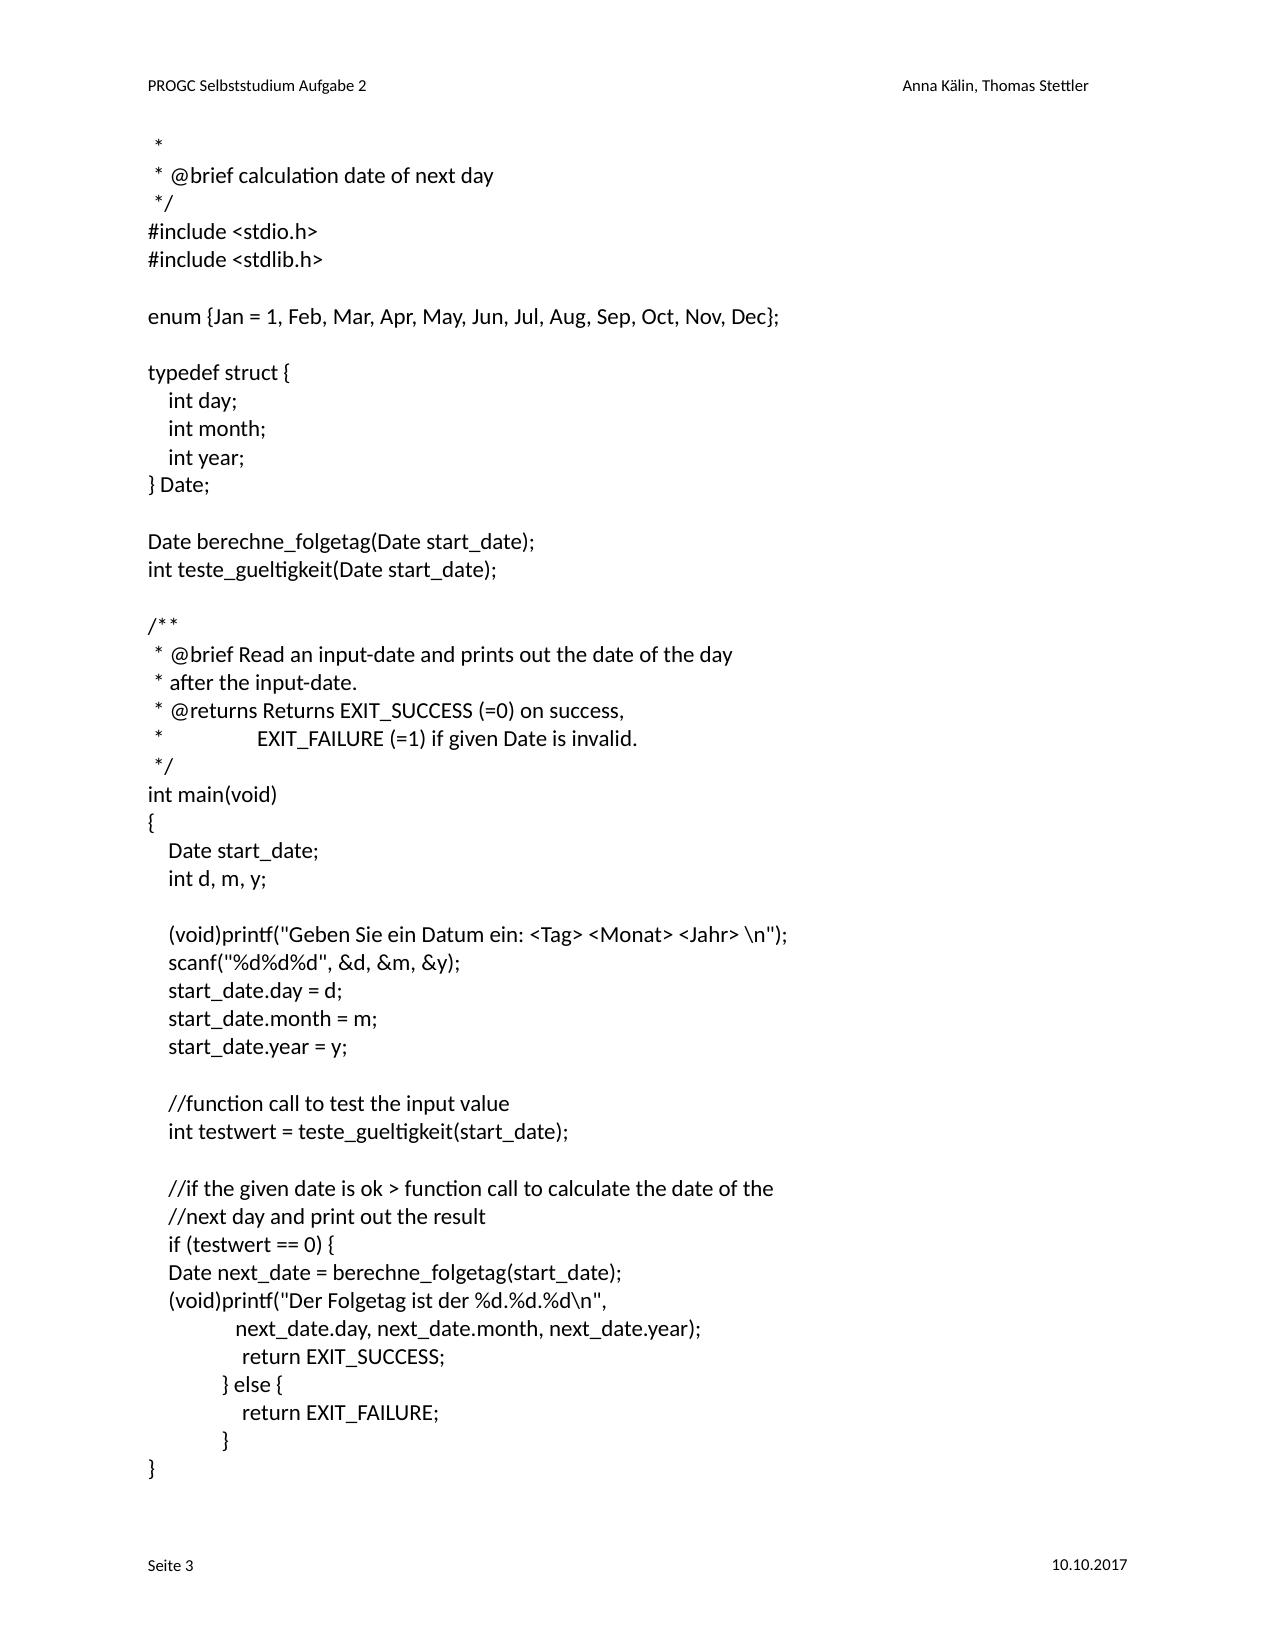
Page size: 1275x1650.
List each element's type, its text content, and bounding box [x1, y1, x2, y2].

text (void)printf("Geben Sie ein Datum ein: <Tag> <Monat> <Jahr> \n"); [148, 920, 1127, 948]
text * after the input-date. [148, 668, 1127, 696]
text (void)printf("Der Folgetag ist der %d.%d.%d\n", [148, 1286, 1127, 1314]
text * EXIT_FAILURE (=1) if given Date is invalid. [148, 724, 1127, 752]
text int year; [148, 443, 1127, 471]
text * [148, 133, 1127, 161]
text start_date.year = y; [148, 1032, 1127, 1061]
text * @returns Returns EXIT_SUCCESS (=0) on success, [148, 696, 1127, 724]
text #include <stdio.h> [148, 217, 1127, 245]
text */ [148, 189, 1127, 217]
text } [148, 1426, 1127, 1454]
text int month; [148, 414, 1127, 443]
text int day; [148, 387, 1127, 414]
text start_date.day = d; [148, 976, 1127, 1004]
text typedef struct { [148, 358, 1127, 387]
text } Date; [148, 471, 1127, 499]
text */ [148, 752, 1127, 780]
text } [148, 1454, 1127, 1482]
text enum {Jan = 1, Feb, Mar, Apr, May, Jun, Jul, Aug, Sep, Oct, Nov, Dec}; [148, 302, 1127, 330]
text start_date.month = m; [148, 1004, 1127, 1032]
text scanf("%d%d%d", &d, &m, &y); [148, 948, 1127, 976]
text * @brief Read an input-date and prints out the date of the day [148, 640, 1127, 668]
text //next day and print out the result [148, 1202, 1127, 1230]
text Date next_date = berechne_folgetag(start_date); [148, 1258, 1127, 1286]
text int d, m, y; [148, 864, 1127, 892]
text { [148, 808, 1127, 836]
text } else { [148, 1370, 1127, 1398]
text //function call to test the input value [148, 1089, 1127, 1117]
text /** [148, 612, 1127, 640]
text int teste_gueltigkeit(Date start_date); [148, 555, 1127, 583]
text next_date.day, next_date.month, next_date.year); [148, 1314, 1127, 1342]
text Date start_date; [148, 836, 1127, 864]
text //if the given date is ok > function call to calculate the date of the [148, 1174, 1127, 1202]
text int main(void) [148, 780, 1127, 808]
text * @brief calculation date of next day [148, 161, 1127, 189]
text return EXIT_FAILURE; [148, 1398, 1127, 1426]
text if (testwert == 0) { [148, 1230, 1127, 1258]
text #include <stdlib.h> [148, 245, 1127, 273]
text Date berechne_folgetag(Date start_date); [148, 527, 1127, 555]
text int testwert = teste_gueltigkeit(start_date); [148, 1117, 1127, 1145]
text return EXIT_SUCCESS; [148, 1342, 1127, 1370]
